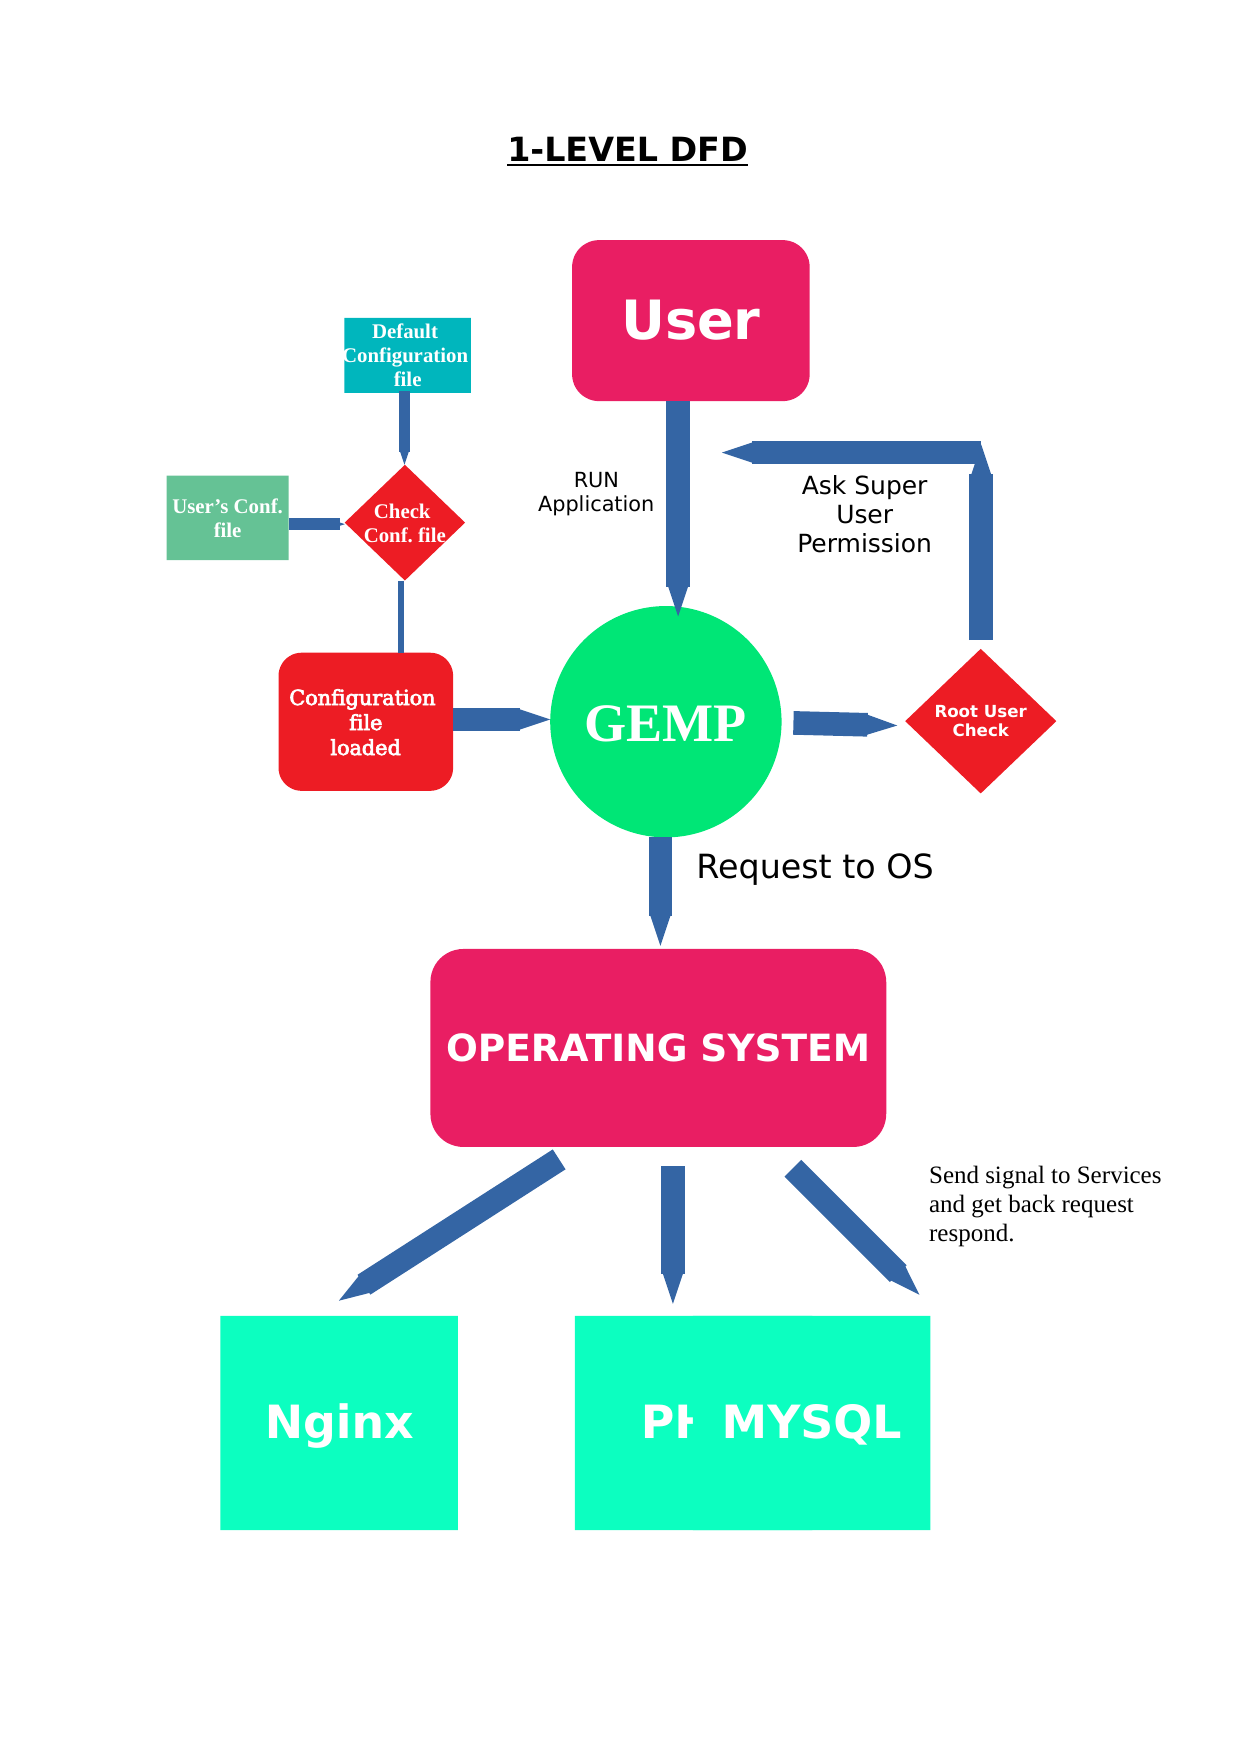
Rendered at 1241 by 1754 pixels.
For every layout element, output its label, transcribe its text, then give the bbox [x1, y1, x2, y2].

text 1-LEVEL DFD [81, 131, 1173, 169]
